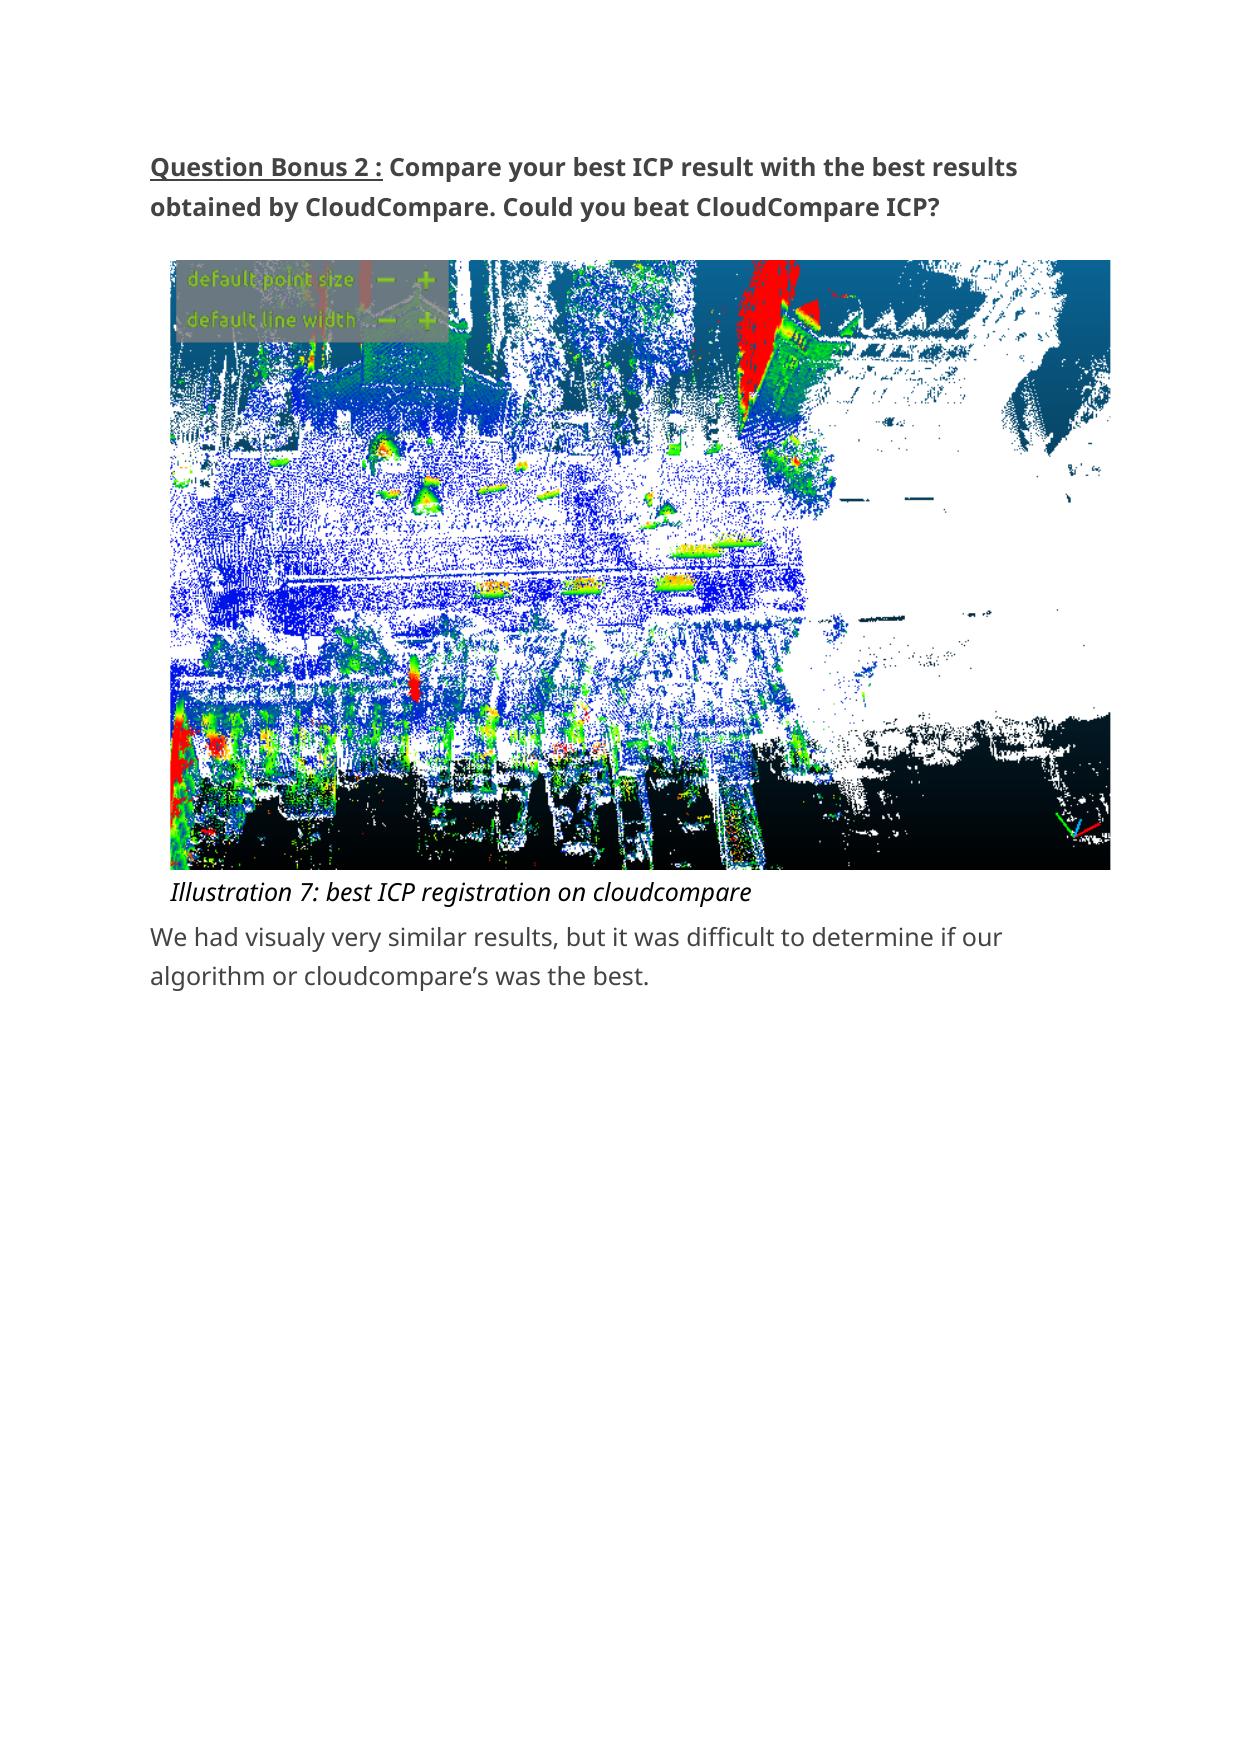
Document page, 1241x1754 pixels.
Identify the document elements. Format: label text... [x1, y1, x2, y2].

text [170, 253, 1111, 260]
text We had visualy very similar results, but it was difficult to determine if our algorithm or cloudcompare’s was the best. [150, 228, 1111, 992]
text Question Bonus 2 : Compare your best ICP result with the best results obtained by CloudCompare. Could you beat CloudCompare ICP? [150, 150, 1090, 223]
picture [170, 260, 1111, 870]
picture [182, 367, 207, 383]
text Illustration 7: best ICP registration on cloudcompare [170, 870, 1111, 909]
picture [237, 354, 251, 364]
